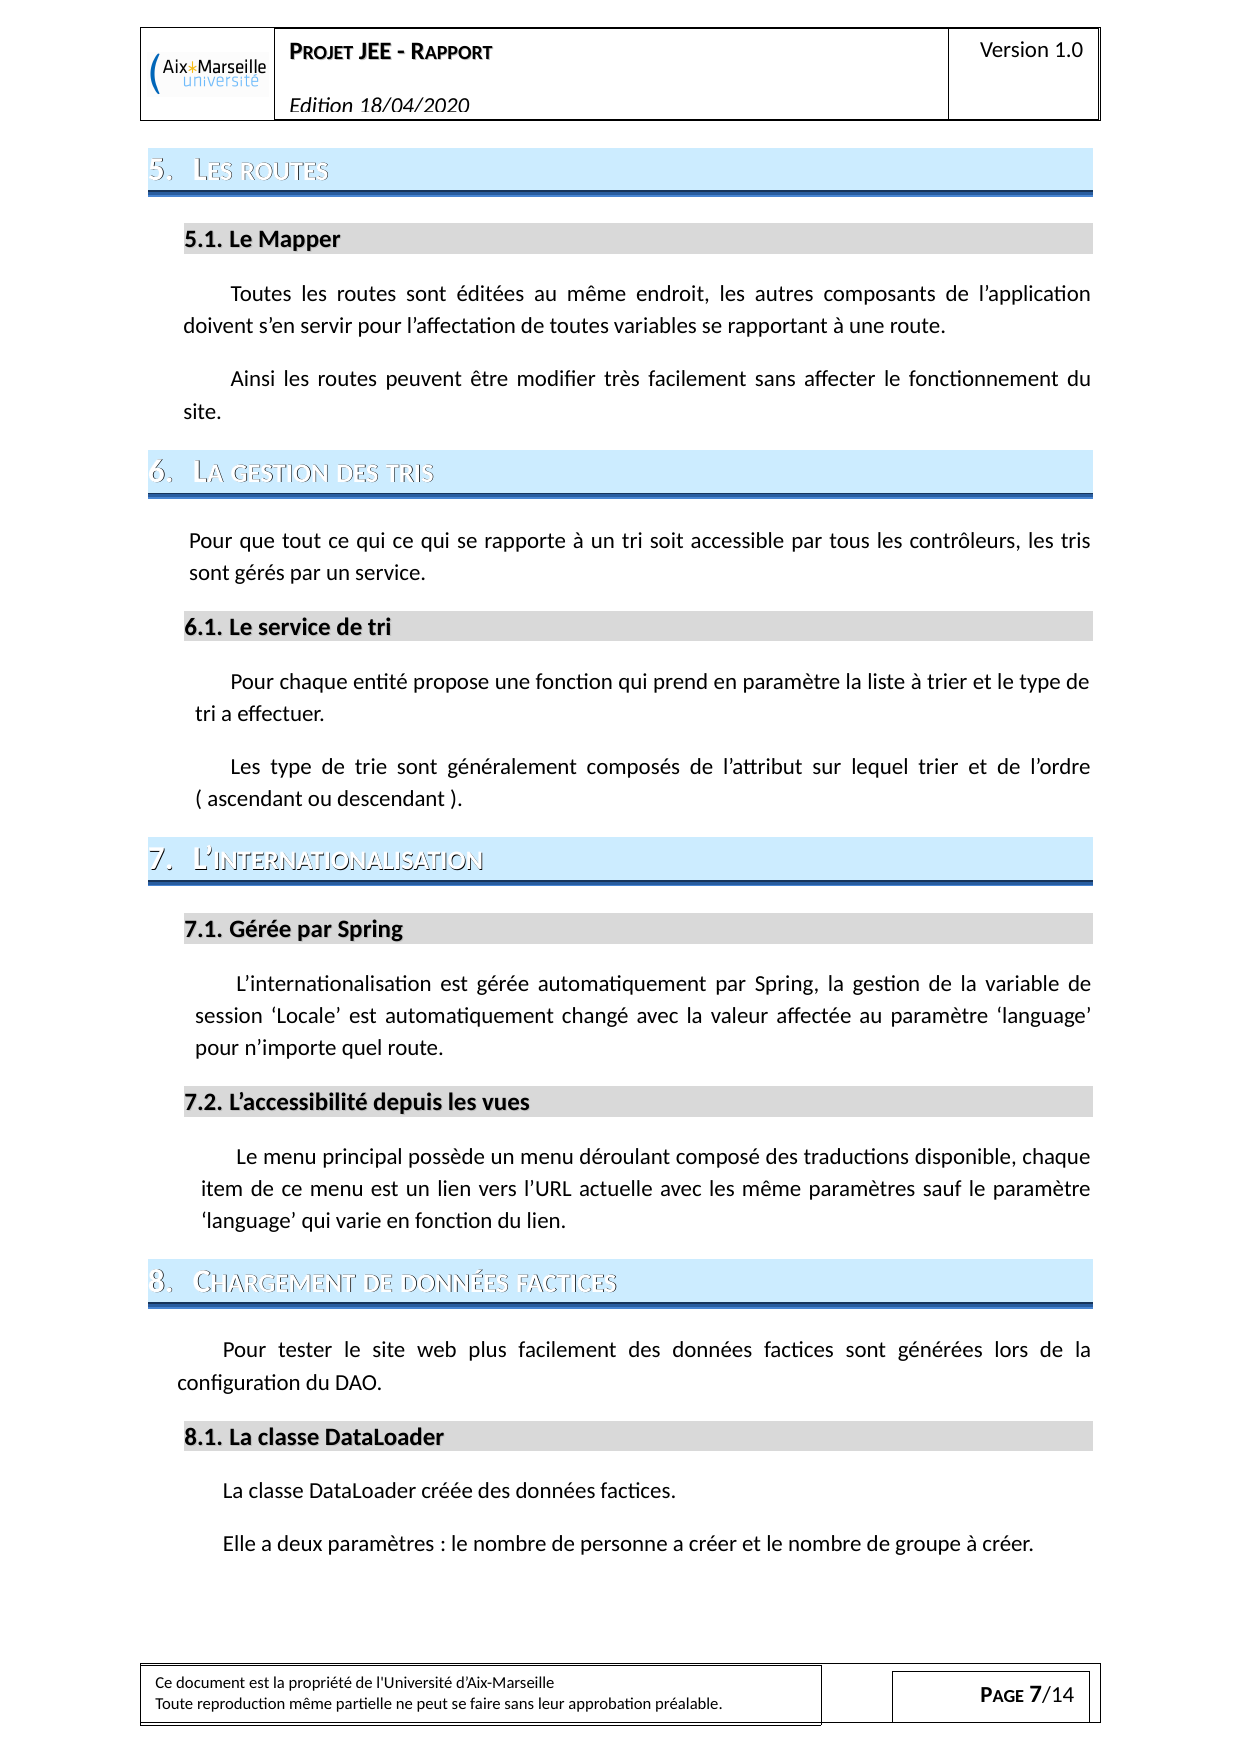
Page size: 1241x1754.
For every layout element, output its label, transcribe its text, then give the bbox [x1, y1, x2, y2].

list Le service de tri [184, 611, 1093, 641]
list Chargement de données factices [148, 1259, 1093, 1302]
list L’accessibilité depuis les vues [184, 1086, 1093, 1117]
text L’internationalisation est gérée automatiquement par Spring, la gestion de la variable de session ‘Locale’ est automatiquement changé avec la valeur affectée au paramètre ‘language’ pour n’importe quel route. [195, 969, 1093, 1061]
list Les routes [148, 148, 1093, 190]
list La classe DataLoader [184, 1421, 1093, 1451]
text Les type de trie sont généralement composés de l’attribut sur lequel trier et de l’ordre ( ascendant ou descendant ). [195, 752, 1093, 812]
text Toutes les routes sont éditées au même endroit, les autres composants de l’application doivent s’en servir pour l’affectation de toutes variables se rapportant à une route. [183, 279, 1093, 339]
text Elle a deux paramètres : le nombre de personne a créer et le nombre de groupe à créer. [148, 1529, 1093, 1558]
text Le menu principal possède un menu déroulant composé des traductions disponible, chaque item de ce menu est un lien vers l’URL actuelle avec les même paramètres sauf le paramètre ‘language’ qui varie en fonction du lien. [201, 1142, 1093, 1234]
list Gérée par Spring [184, 913, 1093, 944]
list Pour tester le site web plus facilement des données factices sont générées lors de la configuration du DAO. [177, 1336, 1093, 1396]
picture [147, 52, 269, 97]
list Le Mapper [184, 223, 1093, 254]
list La gestion des tris [148, 450, 1093, 493]
list Pour que tout ce qui ce qui se rapporte à un tri soit accessible par tous les contrôleurs, les tris sont gérés par un service. [189, 526, 1093, 586]
text Ainsi les routes peuvent être modifier très facilement sans affecter le fonctionnement du site. [183, 364, 1093, 425]
text Pour chaque entité propose une fonction qui prend en paramètre la liste à trier et le type de tri a effectuer. [195, 667, 1093, 727]
text La classe DataLoader créée des données factices. [148, 1477, 1093, 1504]
list L’internationalisation [148, 837, 1093, 880]
